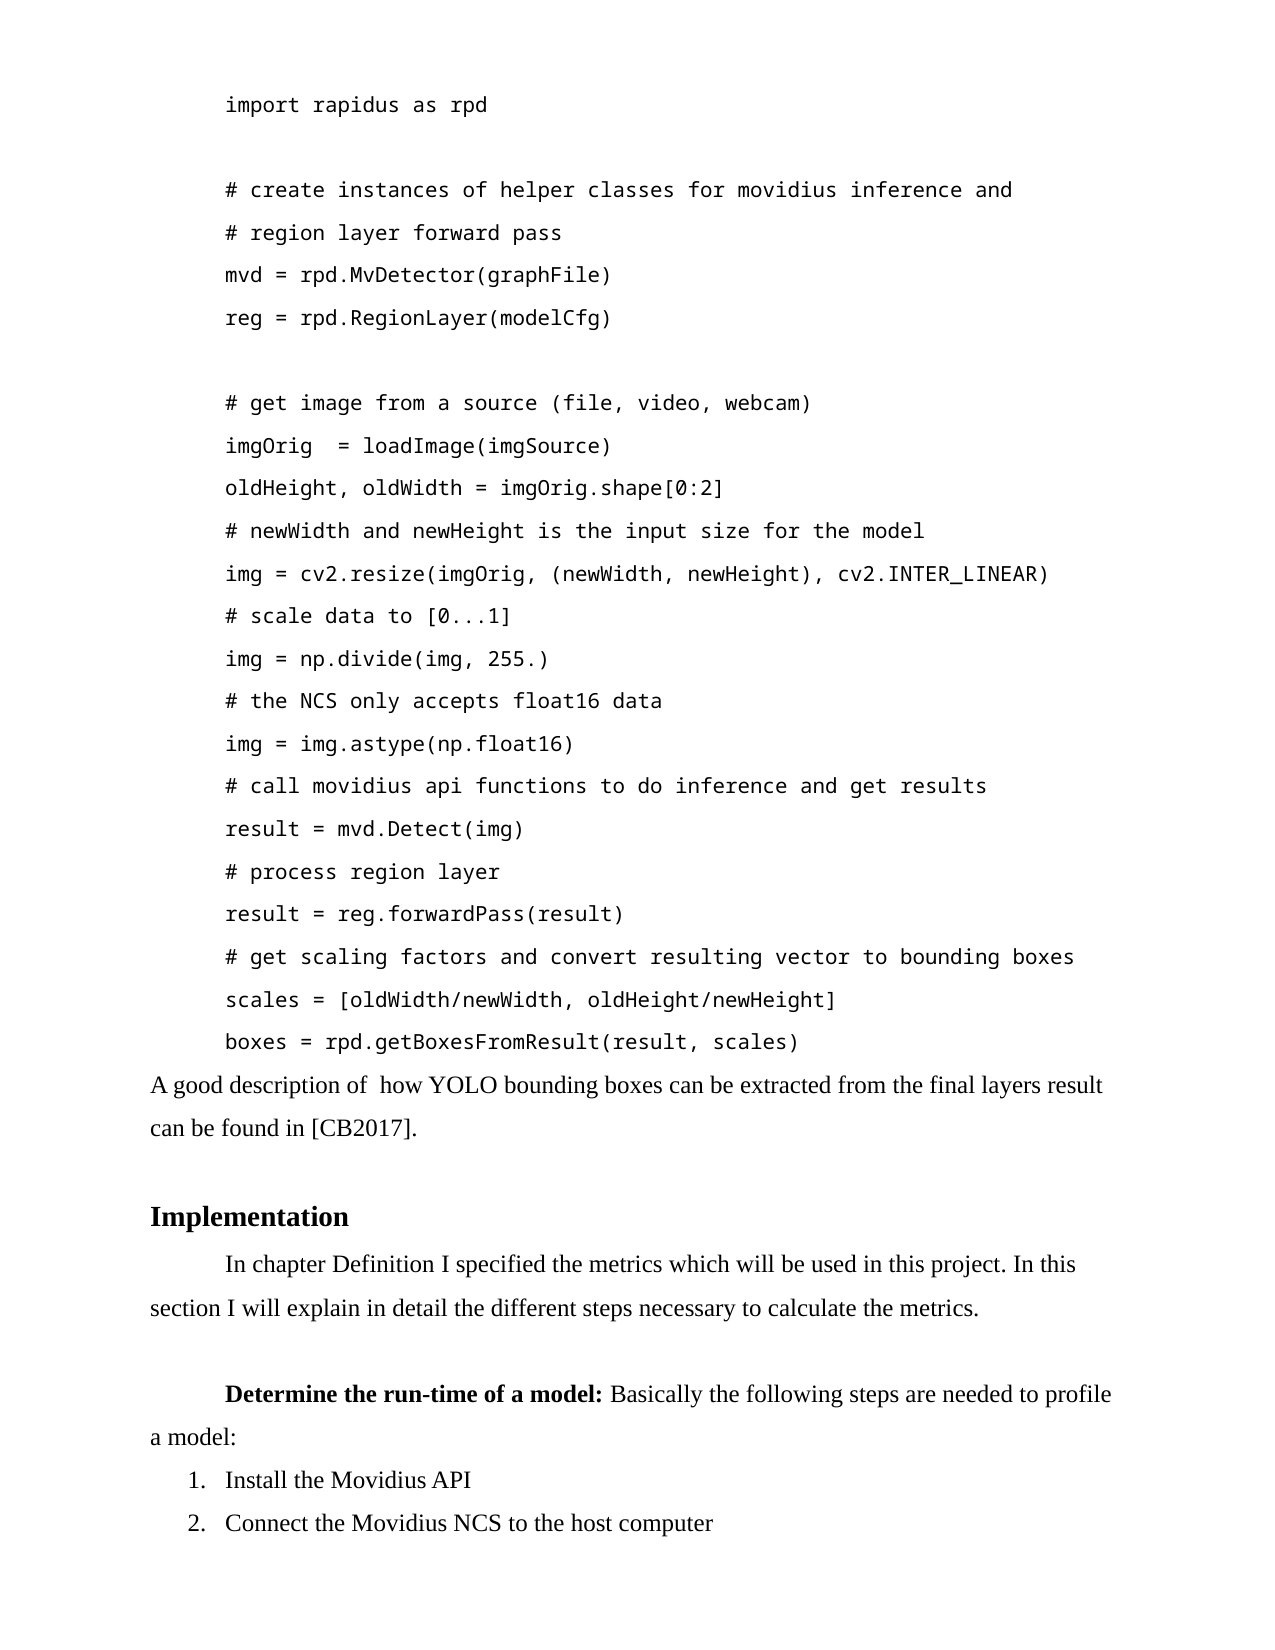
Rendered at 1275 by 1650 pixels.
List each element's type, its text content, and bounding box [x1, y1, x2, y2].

text # get scaling factors and convert resulting vector to bounding boxes [150, 942, 1125, 971]
list Connect the Movidius NCS to the host computer [187, 1508, 1125, 1537]
text # process region layer [150, 857, 1125, 885]
text Determine the run-time of a model: Basically the following steps are needed to profile a model: [150, 1379, 1125, 1451]
text # get image from a source (file, video, webcam) [150, 388, 1125, 417]
text # create instances of helper classes for movidius inference and [150, 175, 1125, 204]
text A good description of how YOLO bounding boxes can be extracted from the final layers result can be found in [CB2017]. [150, 1070, 1125, 1142]
text # scale data to [0...1] [150, 601, 1125, 630]
list Install the Movidius API [187, 1465, 1125, 1494]
text boxes = rpd.getBoxesFromResult(result, scales) [150, 1027, 1125, 1056]
text scales = [oldWidth/newWidth, oldHeight/newHeight] [150, 985, 1125, 1013]
text Implementation [150, 1199, 1125, 1233]
text # region layer forward pass [150, 218, 1125, 246]
text oldHeight, oldWidth = imgOrig.shape[0:2] [150, 473, 1125, 502]
text In chapter Definition I specified the metrics which will be used in this project. In this section I will explain in detail the different steps necessary to calculate the metrics. [150, 1249, 1125, 1321]
text mvd = rpd.MvDetector(graphFile) [150, 260, 1125, 289]
text img = np.divide(img, 255.) [150, 644, 1125, 672]
text img = cv2.resize(imgOrig, (newWidth, newHeight), cv2.INTER_LINEAR) [150, 559, 1125, 587]
text img = img.astype(np.float16) [150, 729, 1125, 757]
text # the NCS only accepts float16 data [150, 686, 1125, 715]
text result = mvd.Detect(img) [150, 814, 1125, 843]
text reg = rpd.RegionLayer(modelCfg) [150, 303, 1125, 331]
text import rapidus as rpd [150, 90, 1125, 118]
text imgOrig = loadImage(imgSource) [150, 431, 1125, 459]
text # call movidius api functions to do inference and get results [150, 772, 1125, 800]
text # newWidth and newHeight is the input size for the model [150, 516, 1125, 544]
text result = reg.forwardPass(result) [150, 899, 1125, 928]
